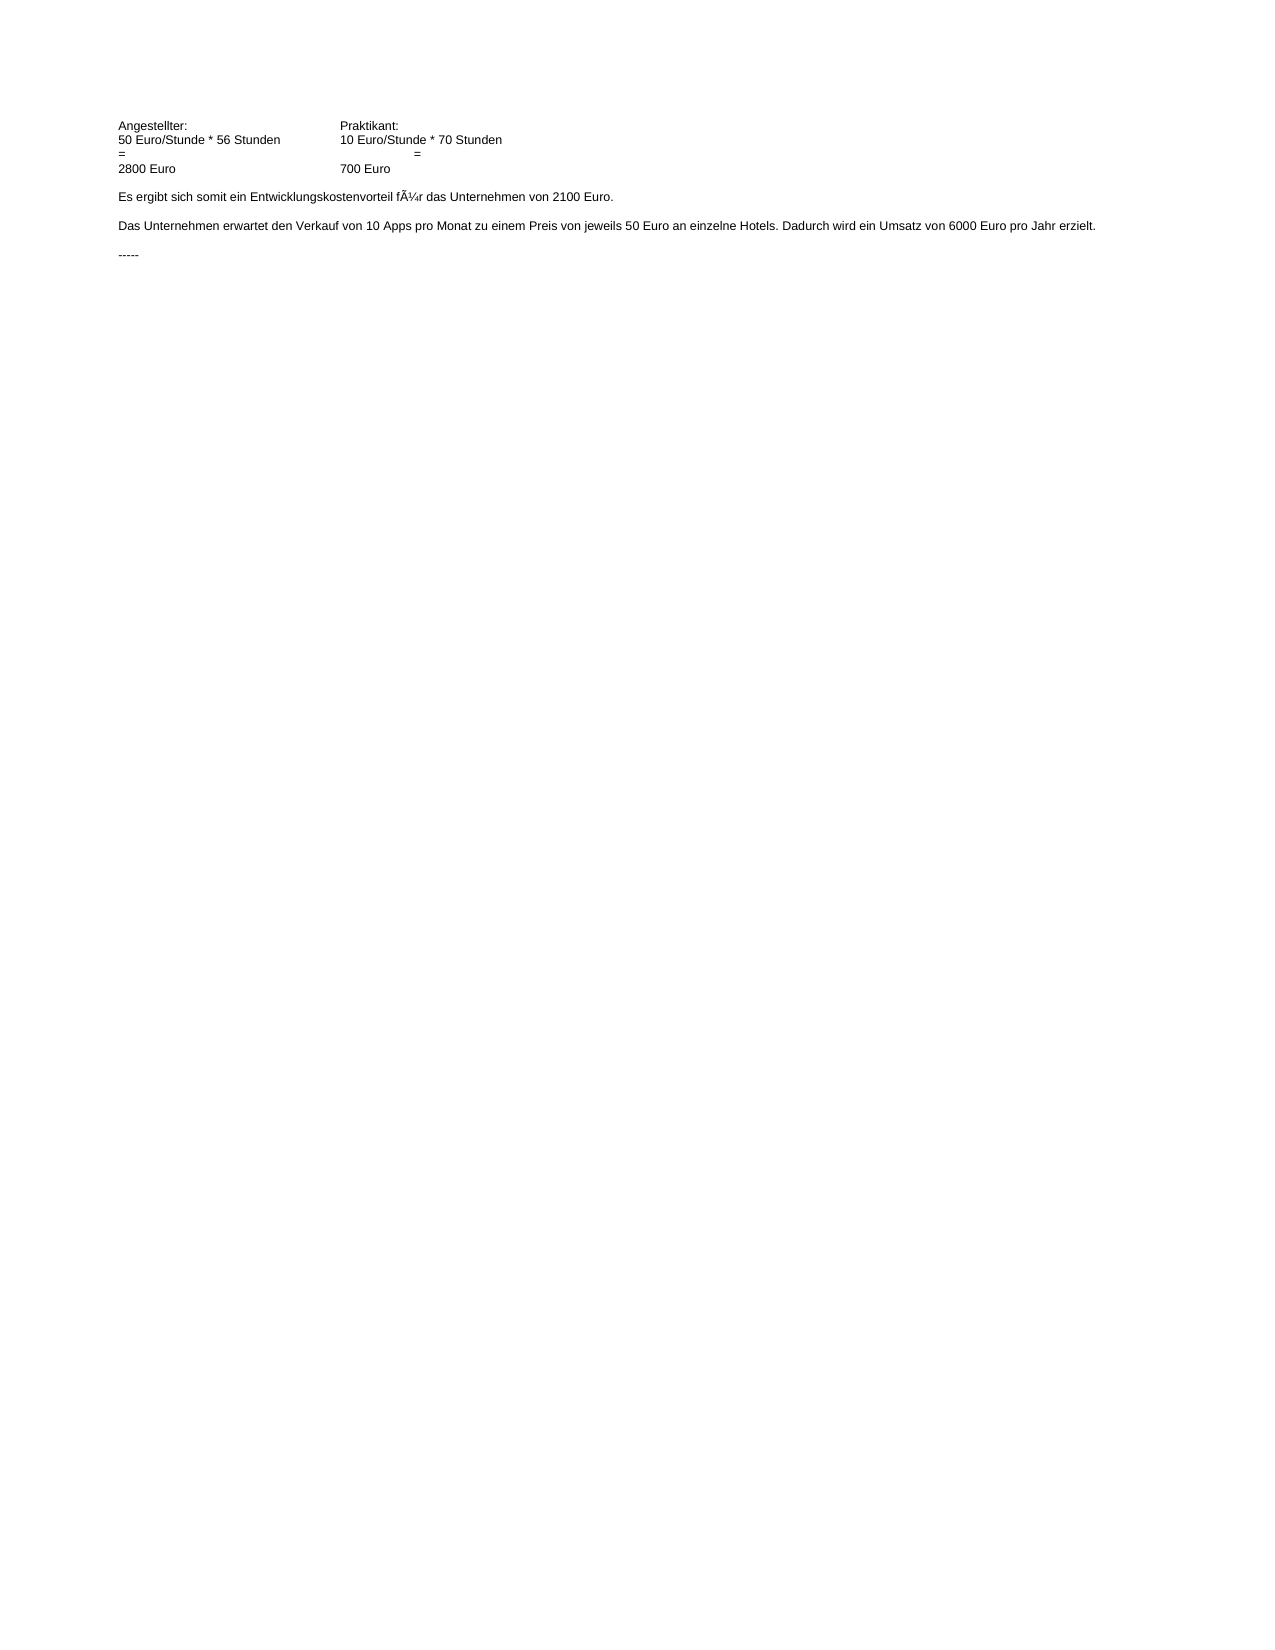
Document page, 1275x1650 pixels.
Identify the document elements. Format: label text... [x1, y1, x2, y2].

text 2800 Euro 700 Euro [118, 161, 1157, 176]
text Es ergibt sich somit ein Entwicklungskostenvorteil fÃ¼r das Unternehmen von 2100 Euro. [118, 190, 1157, 204]
text Das Unternehmen erwartet den Verkauf von 10 Apps pro Monat zu einem Preis von jeweils 50 Euro an einzelne Hotels. Dadurch wird ein Umsatz von 6000 Euro pro Jahr erzielt. [118, 219, 1157, 233]
text 50 Euro/Stunde * 56 Stunden 10 Euro/Stunde * 70 Stunden [118, 132, 1157, 147]
text Angestellter: Praktikant: [118, 118, 1157, 132]
text = = [118, 147, 1157, 161]
text ----- [118, 247, 1157, 262]
